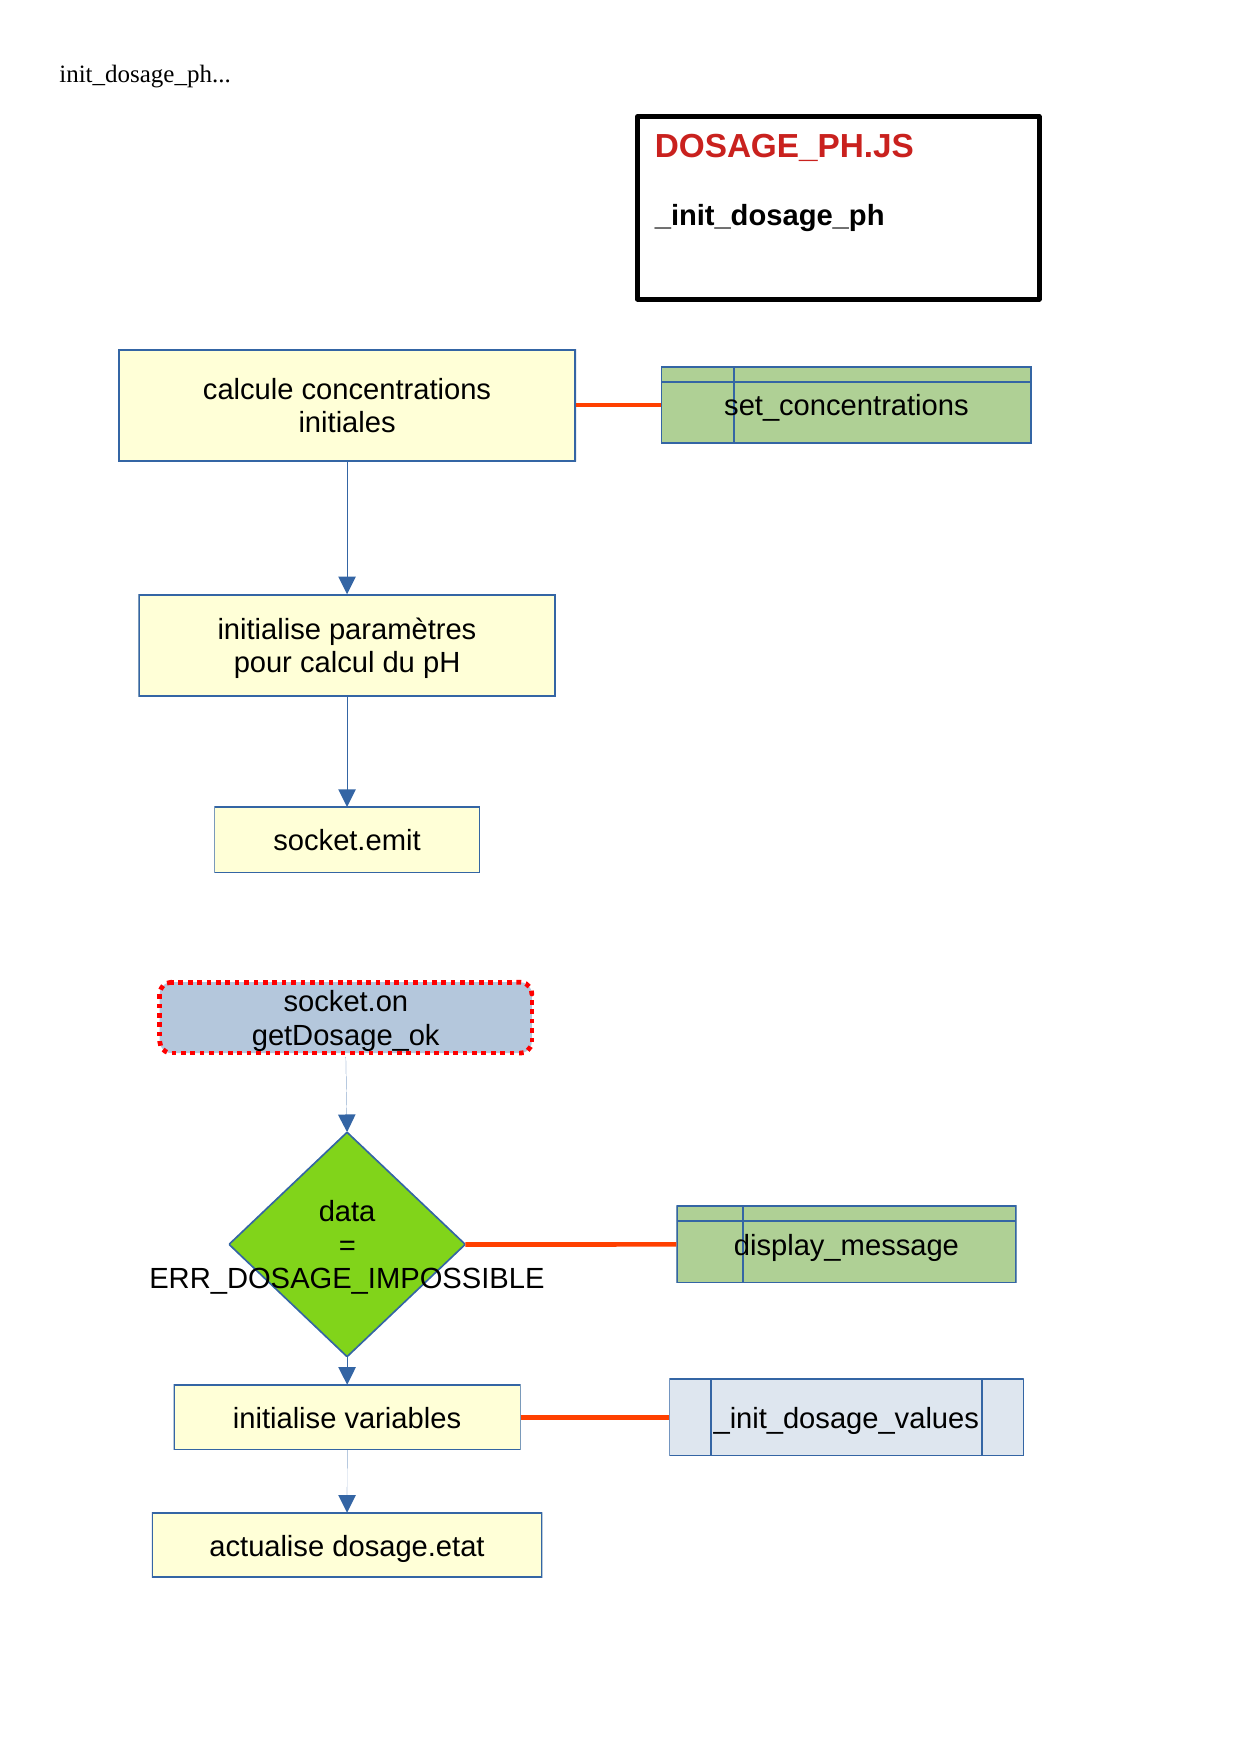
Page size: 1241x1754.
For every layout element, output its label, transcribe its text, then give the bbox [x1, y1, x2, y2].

text init_dosage_ph... [59, 59, 1181, 88]
